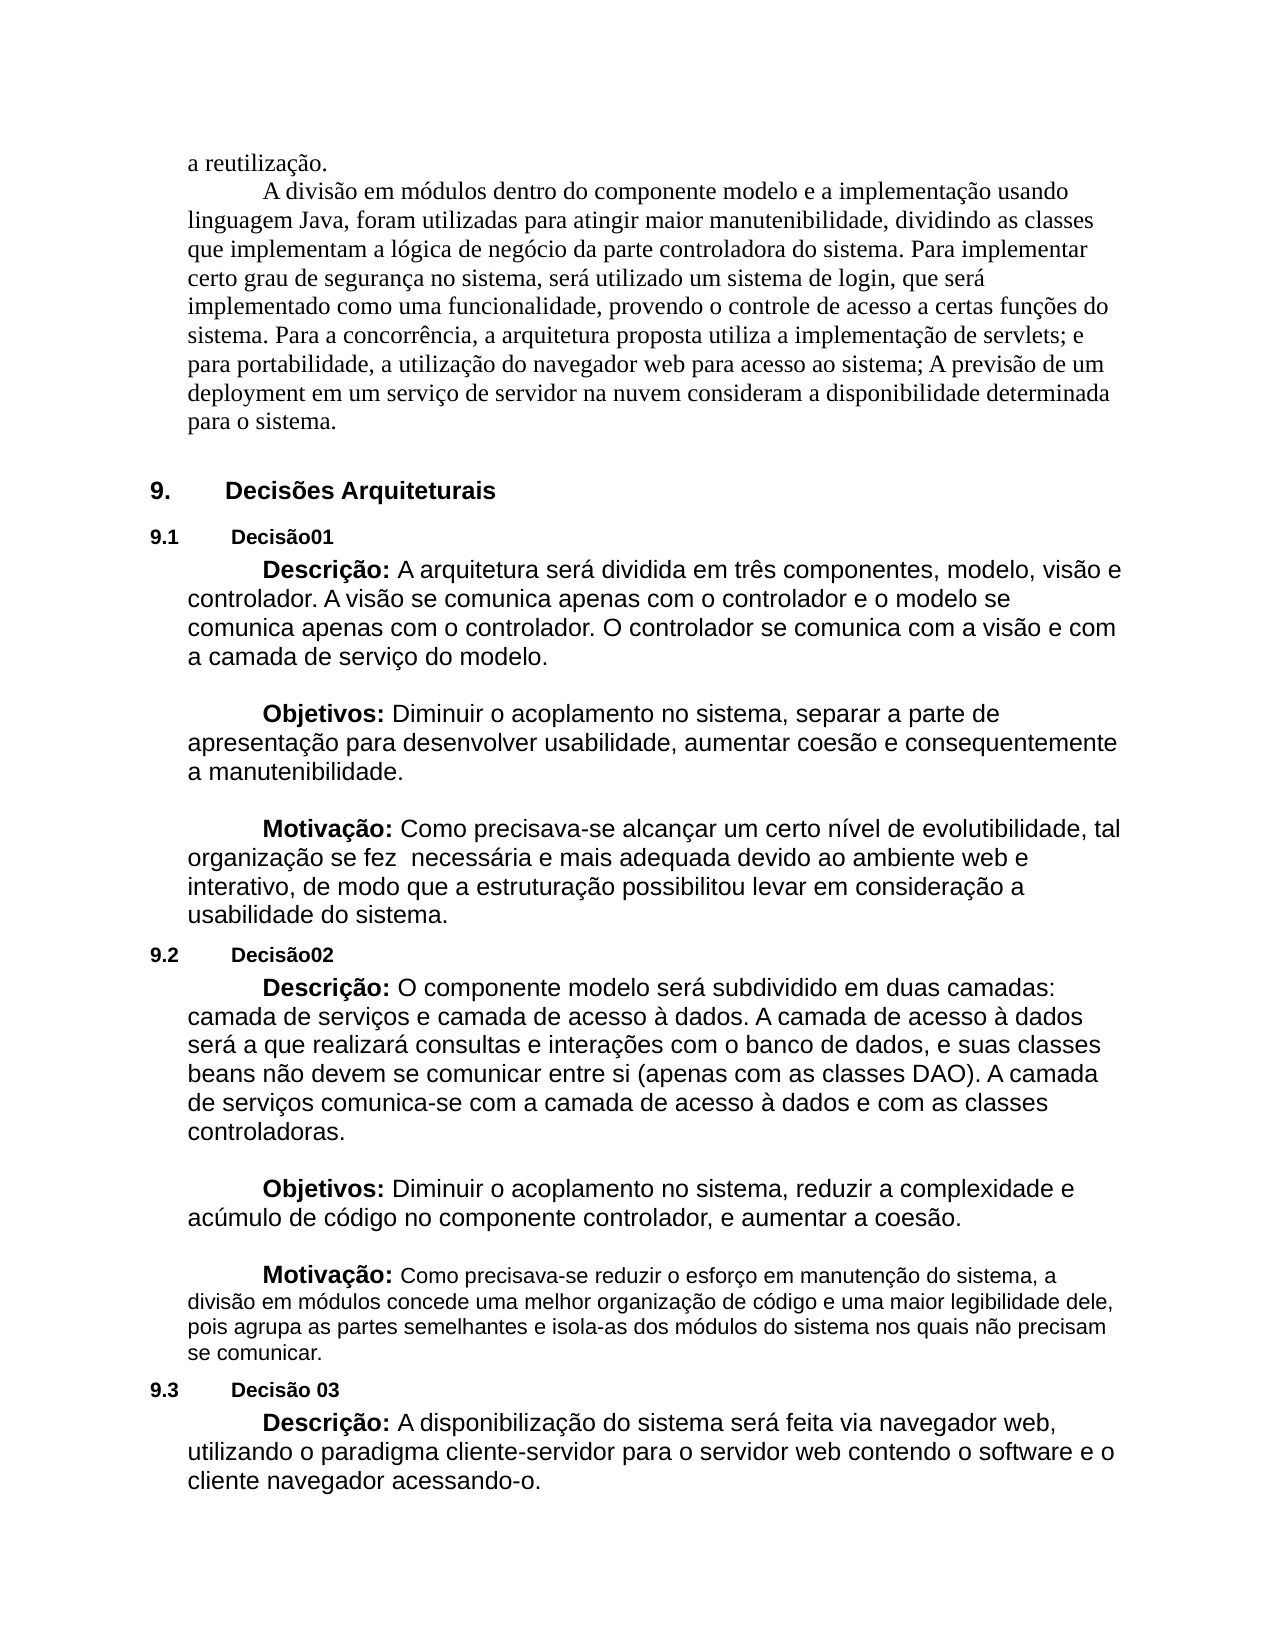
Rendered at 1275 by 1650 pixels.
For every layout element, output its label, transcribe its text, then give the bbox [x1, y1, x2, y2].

subtitle Decisão01 [150, 524, 1125, 549]
text Objetivos: Diminuir o acoplamento no sistema, separar a parte de apresentação para desenvolver usabilidade, aumentar coesão e consequentemente a manutenibilidade. [150, 699, 1125, 785]
subtitle Decisão 03 [150, 1377, 1125, 1402]
subtitle Decisões Arquiteturais [150, 476, 1125, 505]
subtitle Decisão02 [150, 941, 1125, 966]
text Motivação: Como precisava-se reduzir o esforço em manutenção do sistema, a divisão em módulos concede uma melhor organização de código e uma maior legibilidade dele, pois agrupa as partes semelhantes e isola-as dos módulos do sistema nos quais não precisam se comunicar. [150, 1260, 1125, 1365]
text Motivação: Como precisava-se alcançar um certo nível de evolutibilidade, tal organização se fez necessária e mais adequada devido ao ambiente web e interativo, de modo que a estruturação possibilitou levar em consideração a usabilidade do sistema. [150, 814, 1125, 929]
text A divisão em módulos dentro do componente modelo e a implementação usando linguagem Java, foram utilizadas para atingir maior manutenibilidade, dividindo as classes que implementam a lógica de negócio da parte controladora do sistema. Para implementar certo grau de segurança no sistema, será utilizado um sistema de login, que será implementado como uma funcionalidade, provendo o controle de acesso a certas funções do sistema. Para a concorrência, a arquitetura proposta utiliza a implementação de servlets; e para portabilidade, a utilização do navegador web para acesso ao sistema; A previsão de um deployment em um serviço de servidor na nuvem consideram a disponibilidade determinada para o sistema. [150, 176, 1125, 435]
text Descrição: A arquitetura será dividida em três componentes, modelo, visão e controlador. A visão se comunica apenas com o controlador e o modelo se comunica apenas com o controlador. O controlador se comunica com a visão e com a camada de serviço do modelo. [150, 555, 1125, 670]
text Descrição: A disponibilização do sistema será feita via navegador web, utilizando o paradigma cliente-servidor para o servidor web contendo o software e o cliente navegador acessando-o. [150, 1408, 1125, 1495]
text a reutilização. [150, 148, 1125, 176]
text Descrição: O componente modelo será subdividido em duas camadas: camada de serviços e camada de acesso à dados. A camada de acesso à dados será a que realizará consultas e interações com o banco de dados, e suas classes beans não devem se comunicar entre si (apenas com as classes DAO). A camada de serviços comunica-se com a camada de acesso à dados e com as classes controladoras. [150, 973, 1125, 1145]
text Objetivos: Diminuir o acoplamento no sistema, reduzir a complexidade e acúmulo de código no componente controlador, e aumentar a coesão. [150, 1174, 1125, 1232]
